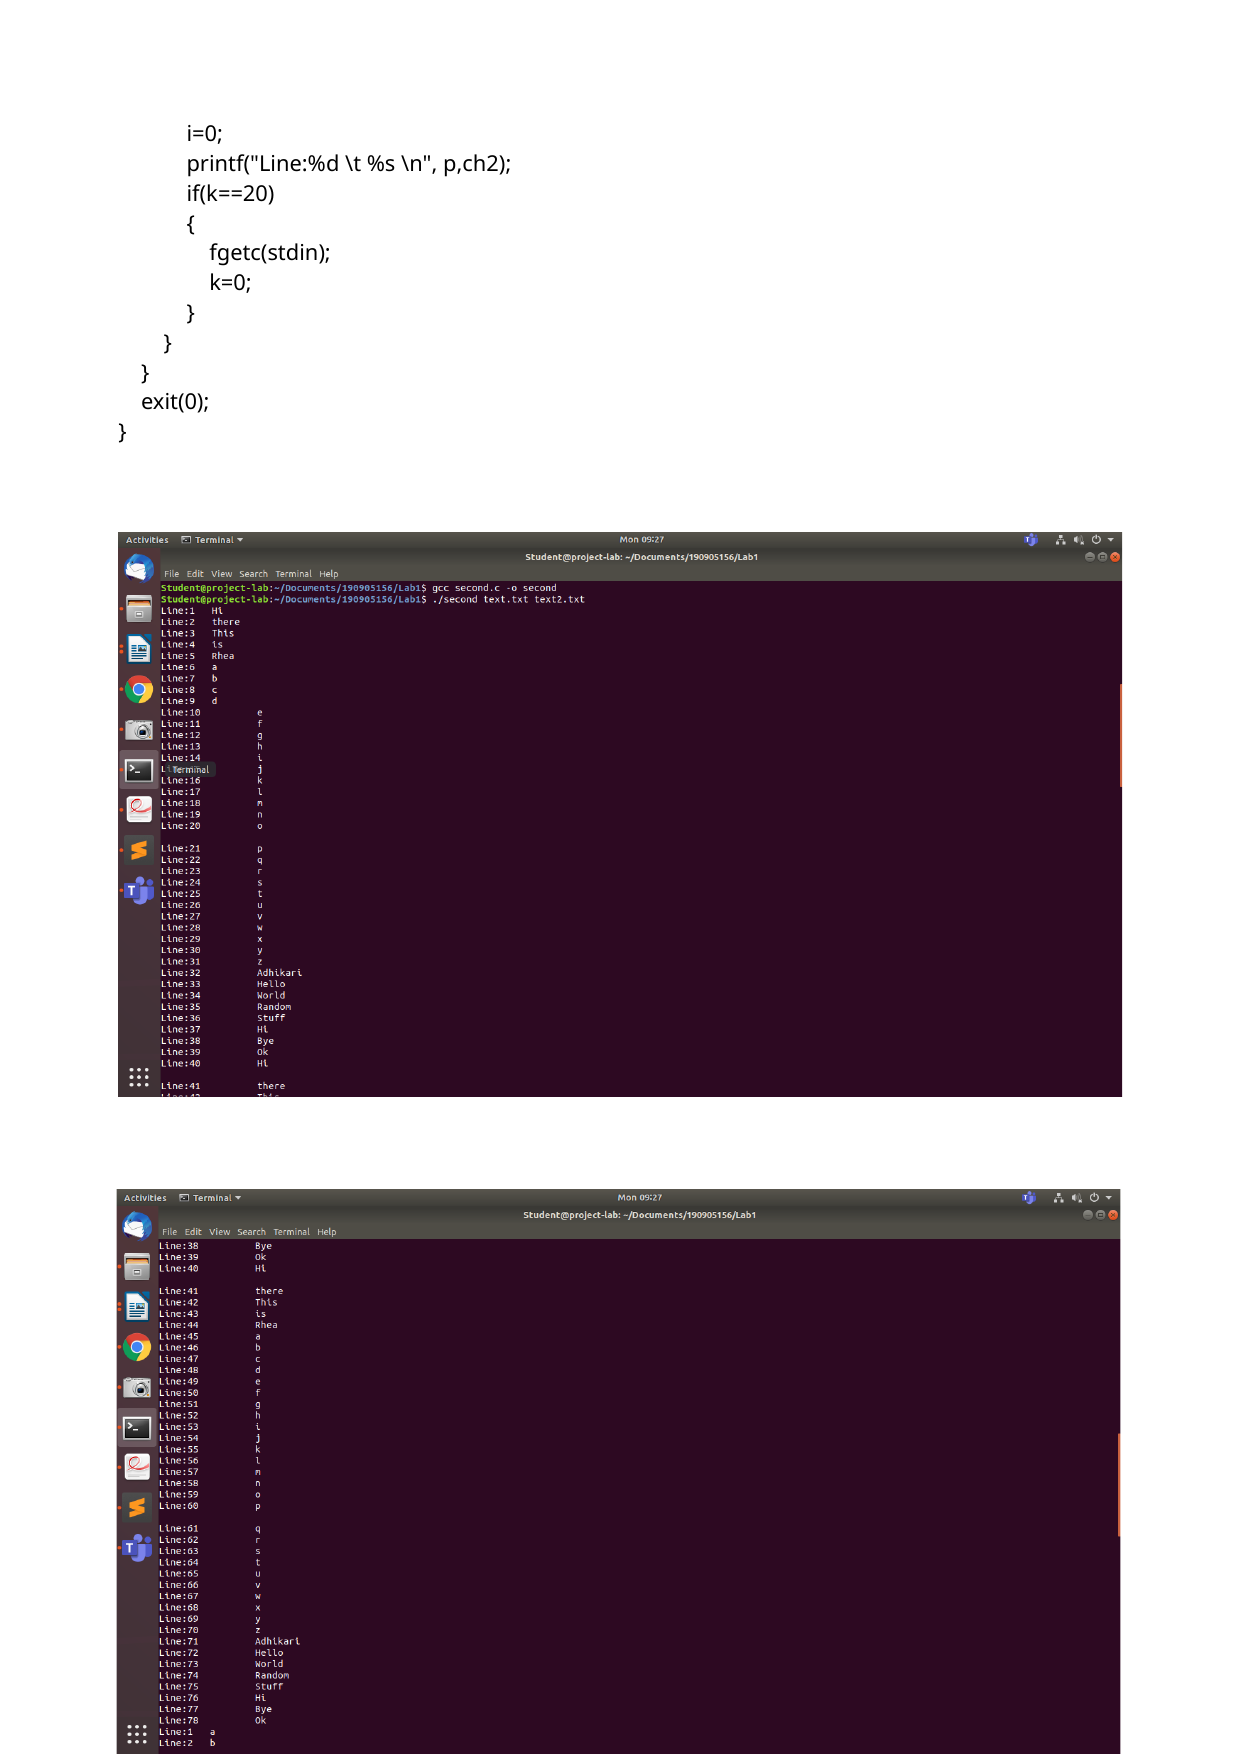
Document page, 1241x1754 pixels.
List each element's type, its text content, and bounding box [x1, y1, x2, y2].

text exit(0); [118, 386, 1122, 416]
text { [118, 207, 1122, 237]
text k=0; [118, 267, 1122, 297]
text } [118, 297, 1122, 327]
text } [118, 327, 1122, 356]
text } [118, 356, 1122, 386]
text if(k==20) [118, 178, 1122, 207]
picture [116, 1189, 1121, 1754]
text printf("Line:%d \t %s \n", p,ch2); [118, 148, 1122, 178]
text } [118, 416, 1122, 446]
text fgetc(stdin); [118, 237, 1122, 267]
picture [118, 532, 1123, 1097]
text i=0; [118, 118, 1122, 148]
